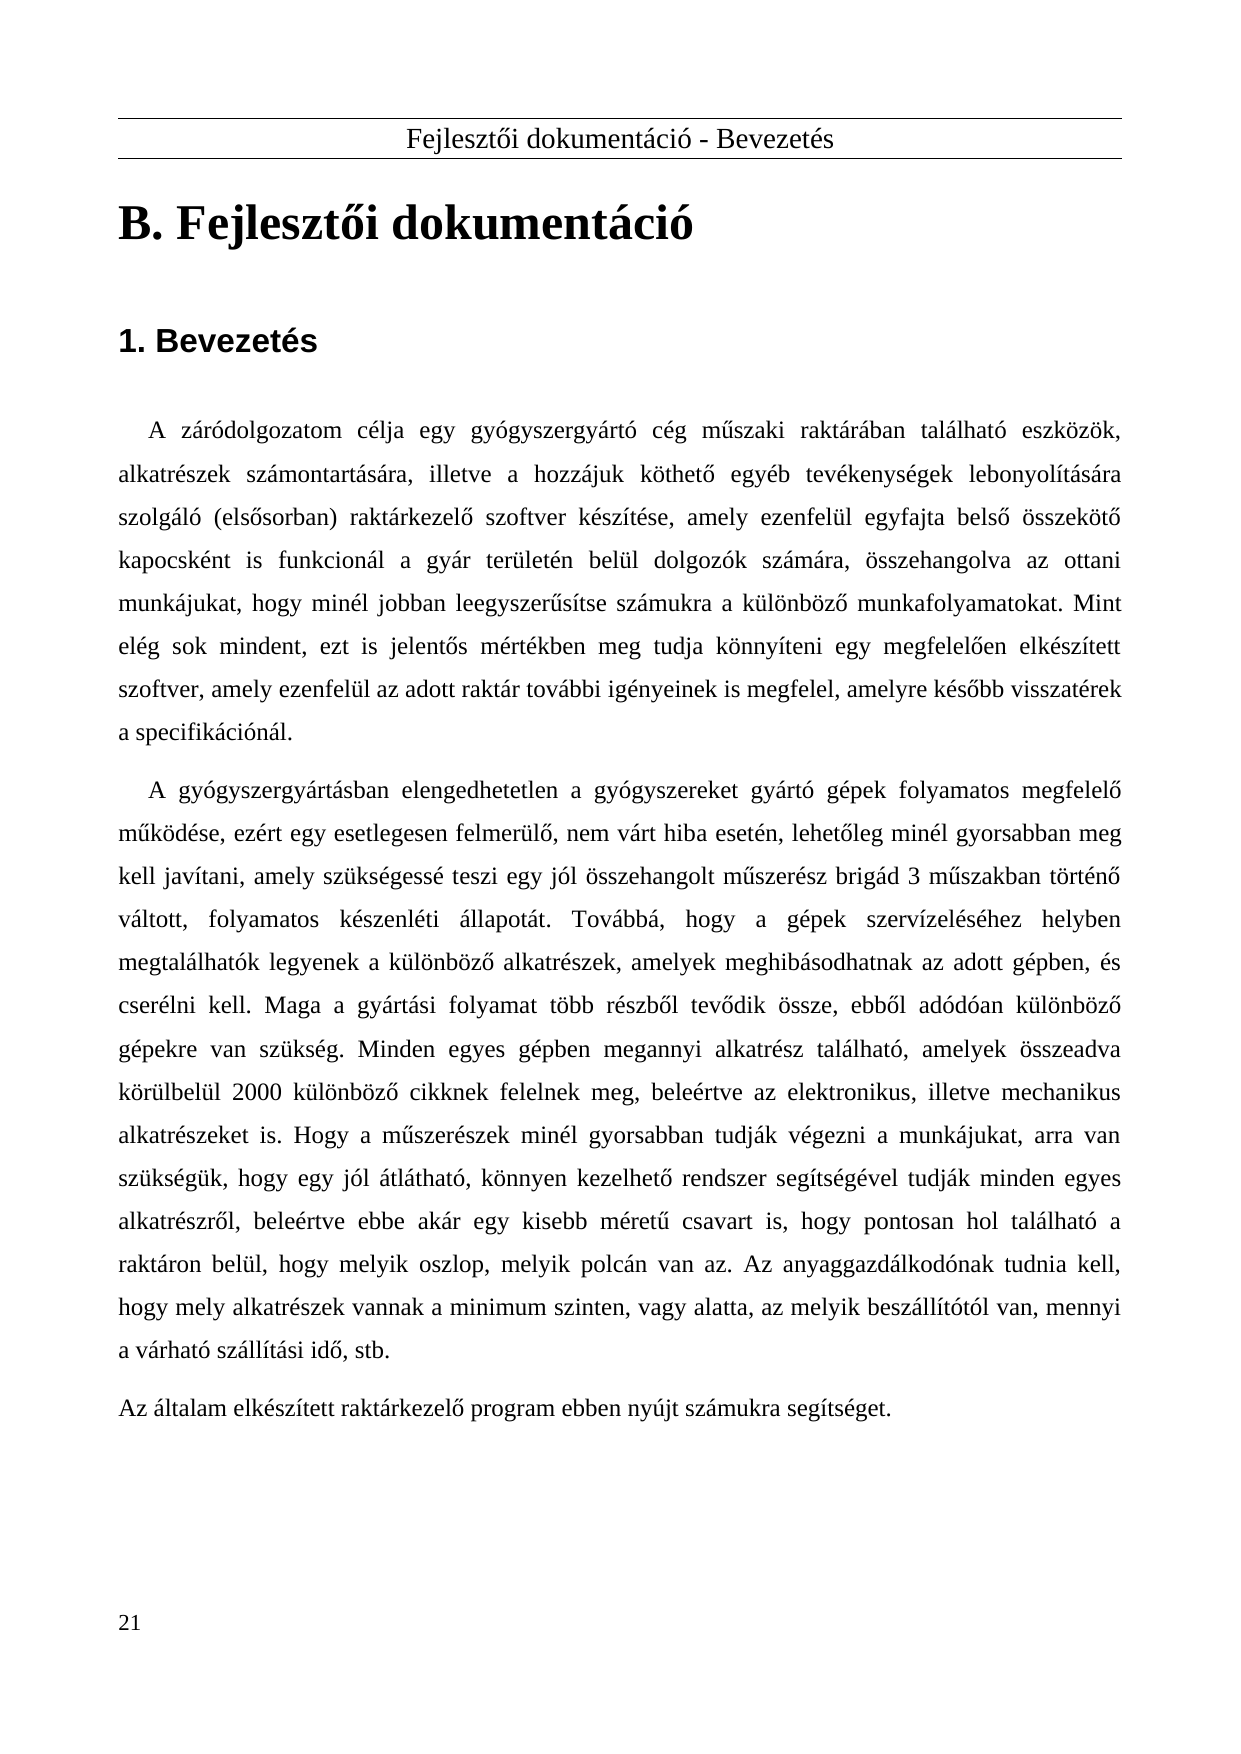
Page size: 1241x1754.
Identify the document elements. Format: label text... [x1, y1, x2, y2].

subtitle B. Fejlesztői dokumentáció [118, 193, 1122, 250]
subtitle 1. Bevezetés [118, 322, 1122, 360]
text A záródolgozatom célja egy gyógyszergyártó cég műszaki raktárában található eszközök, alkatrészek számontartására, illetve a hozzájuk köthető egyéb tevékenységek lebonyolítására szolgáló (elsősorban) raktárkezelő szoftver készítése, amely ezenfelül egyfajta belső összekötő kapocsként is funkcionál a gyár területén belül dolgozók számára, összehangolva az ottani munkájukat, hogy minél jobban leegyszerűsítse számukra a különböző munkafolyamatokat. Mint elég sok mindent, ezt is jelentős mértékben meg tudja könnyíteni egy megfelelően elkészített szoftver, amely ezenfelül az adott raktár további igényeinek is megfelel, amelyre később visszatérek a specifikációnál. [118, 416, 1122, 746]
text Az általam elkészített raktárkezelő program ebben nyújt számukra segítséget. [118, 1393, 1122, 1422]
text A gyógyszergyártásban elengedhetetlen a gyógyszereket gyártó gépek folyamatos megfelelő működése, ezért egy esetlegesen felmerülő, nem várt hiba esetén, lehetőleg minél gyorsabban meg kell javítani, amely szükségessé teszi egy jól összehangolt műszerész brigád 3 műszakban történő váltott, folyamatos készenléti állapotát. Továbbá, hogy a gépek szervízeléséhez helyben megtalálhatók legyenek a különböző alkatrészek, amelyek meghibásodhatnak az adott gépben, és cserélni kell. Maga a gyártási folyamat több részből tevődik össze, ebből adódóan különböző gépekre van szükség. Minden egyes gépben megannyi alkatrész található, amelyek összeadva körülbelül 2000 különböző cikknek felelnek meg, beleértve az elektronikus, illetve mechanikus alkatrészeket is. Hogy a műszerészek minél gyorsabban tudják végezni a munkájukat, arra van szükségük, hogy egy jól átlátható, könnyen kezelhető rendszer segítségével tudják minden egyes alkatrészről, beleértve ebbe akár egy kisebb méretű csavart is, hogy pontosan hol található a raktáron belül, hogy melyik oszlop, melyik polcán van az. Az anyaggazdálkodónak tudnia kell, hogy mely alkatrészek vannak a minimum szinten, vagy alatta, az melyik beszállítótól van, mennyi a várható szállítási idő, stb. [118, 775, 1122, 1364]
